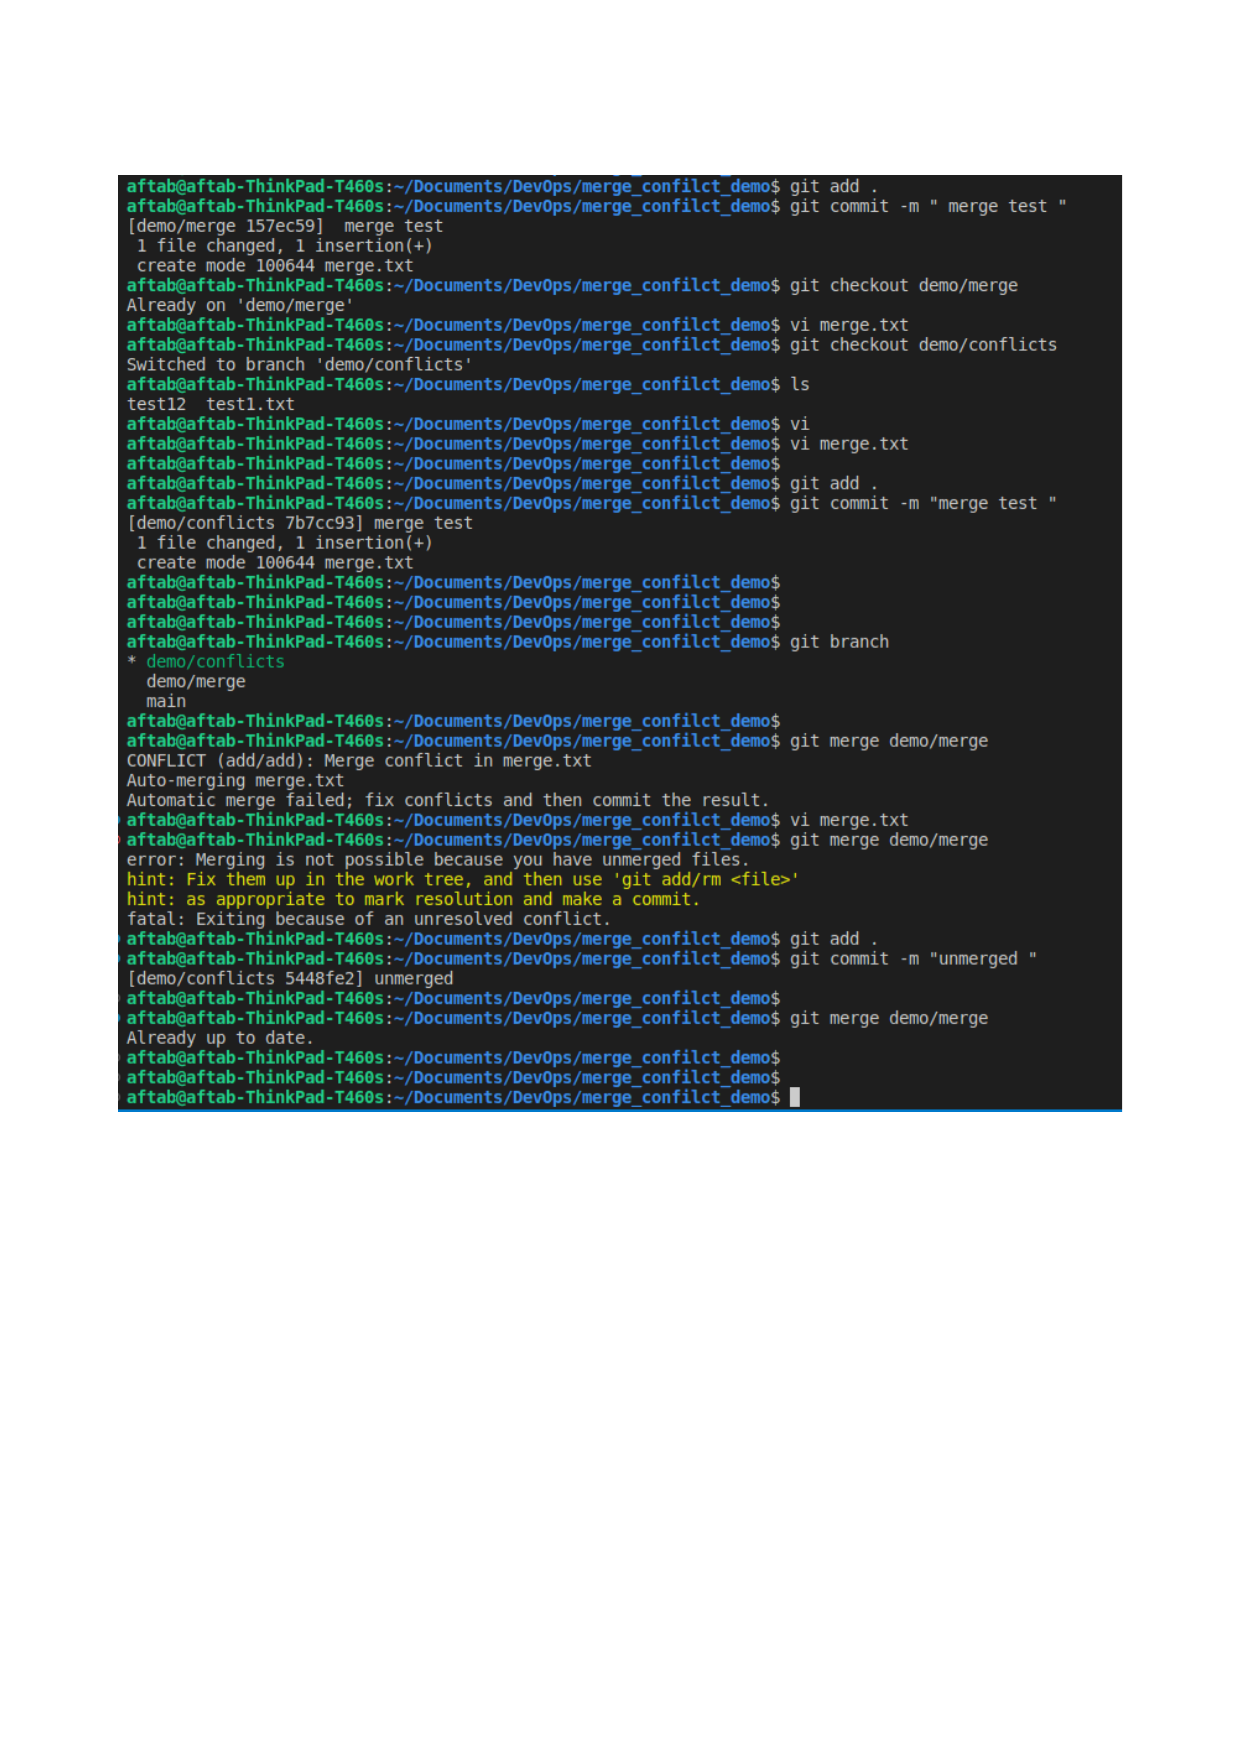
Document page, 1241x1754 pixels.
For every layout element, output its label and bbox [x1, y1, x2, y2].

picture [118, 175, 1123, 1112]
